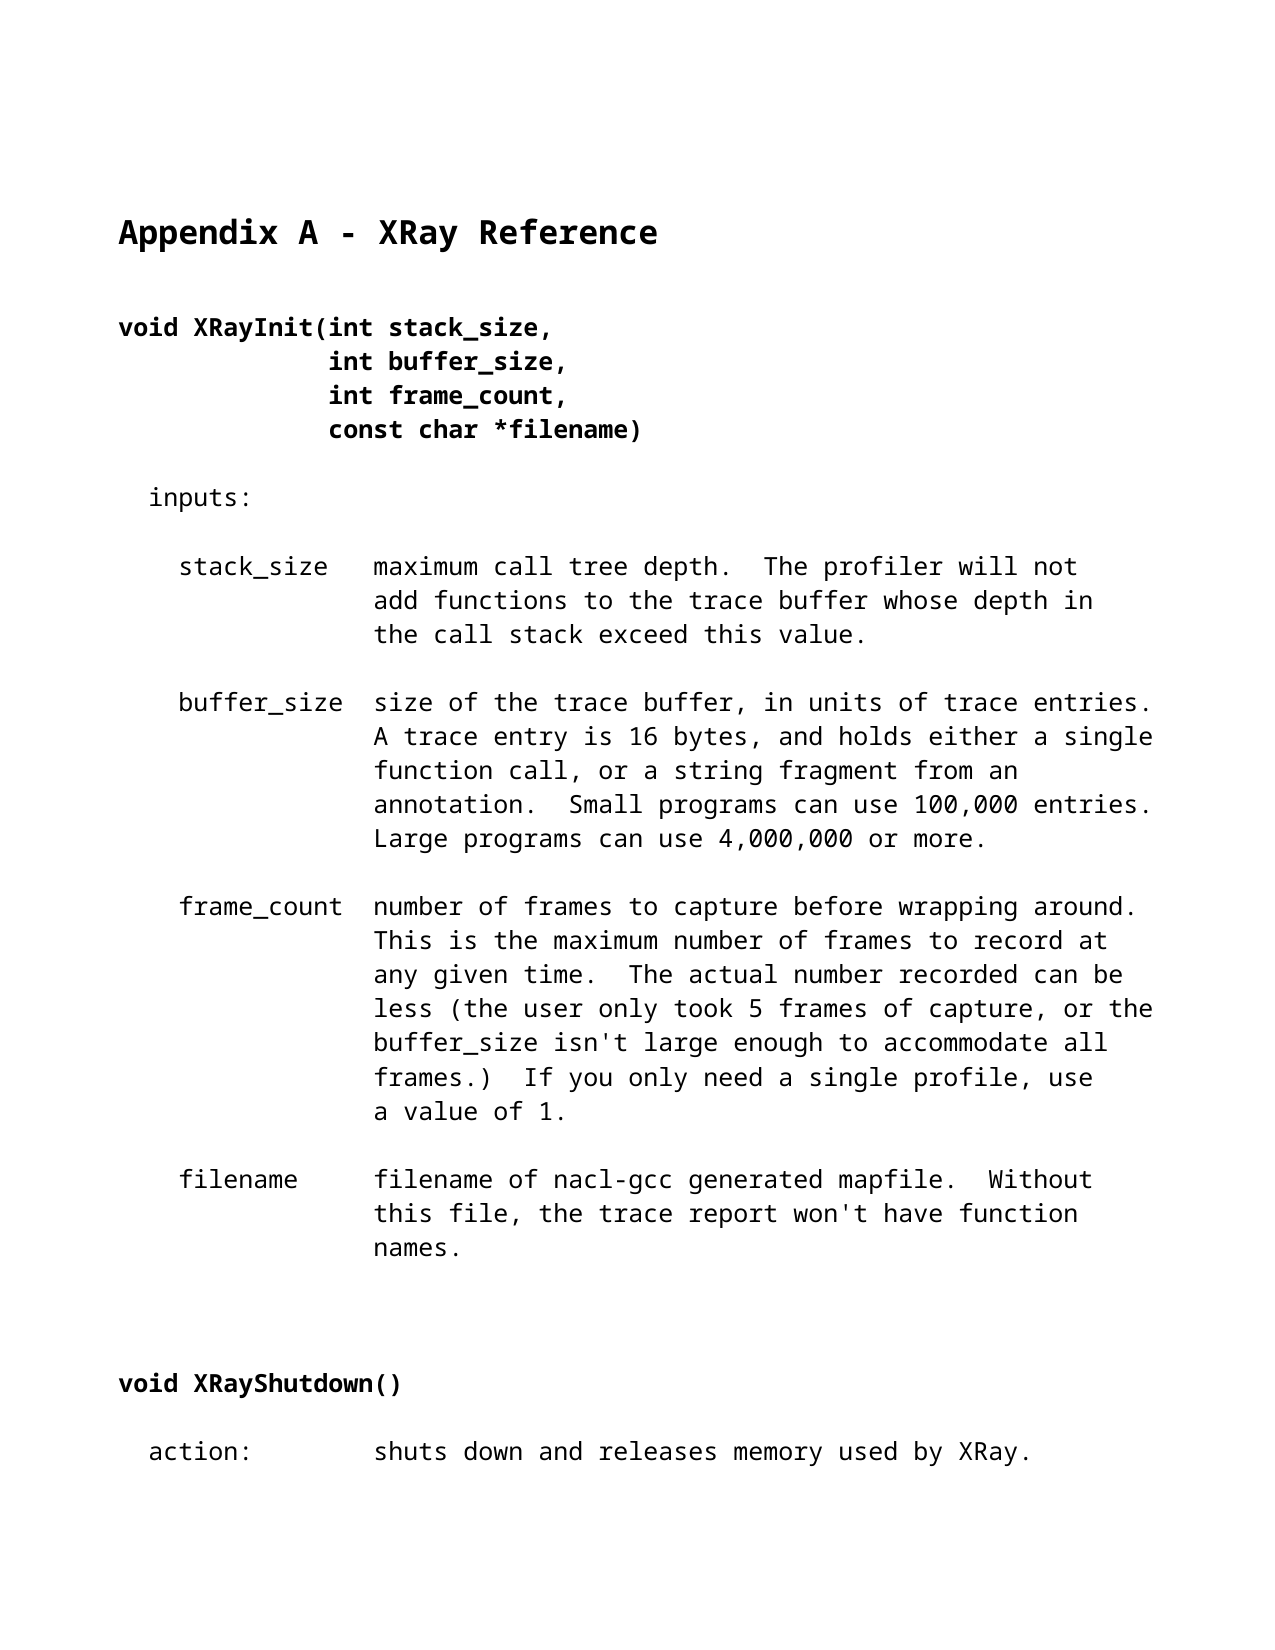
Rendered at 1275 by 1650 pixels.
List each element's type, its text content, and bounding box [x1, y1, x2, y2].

text frame_count number of frames to capture before wrapping around. [118, 889, 1157, 923]
text const char *filename) [118, 412, 1157, 446]
text a value of 1. [118, 1093, 1157, 1127]
text int frame_count, [118, 378, 1157, 412]
text buffer_size isn't large enough to accommodate all [118, 1025, 1157, 1059]
text This is the maximum number of frames to record at [118, 923, 1157, 957]
text add functions to the trace buffer whose depth in [118, 582, 1157, 616]
text int buffer_size, [118, 344, 1157, 378]
text A trace entry is 16 bytes, and holds either a single [118, 718, 1157, 753]
text buffer_size size of the trace buffer, in units of trace entries. [118, 684, 1157, 718]
text void XRayInit(int stack_size, [118, 310, 1157, 344]
text this file, the trace report won't have function [118, 1195, 1157, 1229]
text frames.) If you only need a single profile, use [118, 1059, 1157, 1093]
text less (the user only took 5 frames of capture, or the [118, 991, 1157, 1025]
text the call stack exceed this value. [118, 616, 1157, 650]
text Appendix A - XRay Reference [118, 209, 1157, 254]
text any given time. The actual number recorded can be [118, 957, 1157, 991]
text inputs: [118, 480, 1157, 514]
text Large programs can use 4,000,000 or more. [118, 821, 1157, 855]
text stack_size maximum call tree depth. The profiler will not [118, 548, 1157, 582]
text void XRayShutdown() [118, 1366, 1157, 1400]
text names. [118, 1229, 1157, 1263]
text annotation. Small programs can use 100,000 entries. [118, 787, 1157, 821]
text filename filename of nacl-gcc generated mapfile. Without [118, 1161, 1157, 1195]
text action: shuts down and releases memory used by XRay. [118, 1434, 1157, 1468]
text function call, or a string fragment from an [118, 753, 1157, 787]
